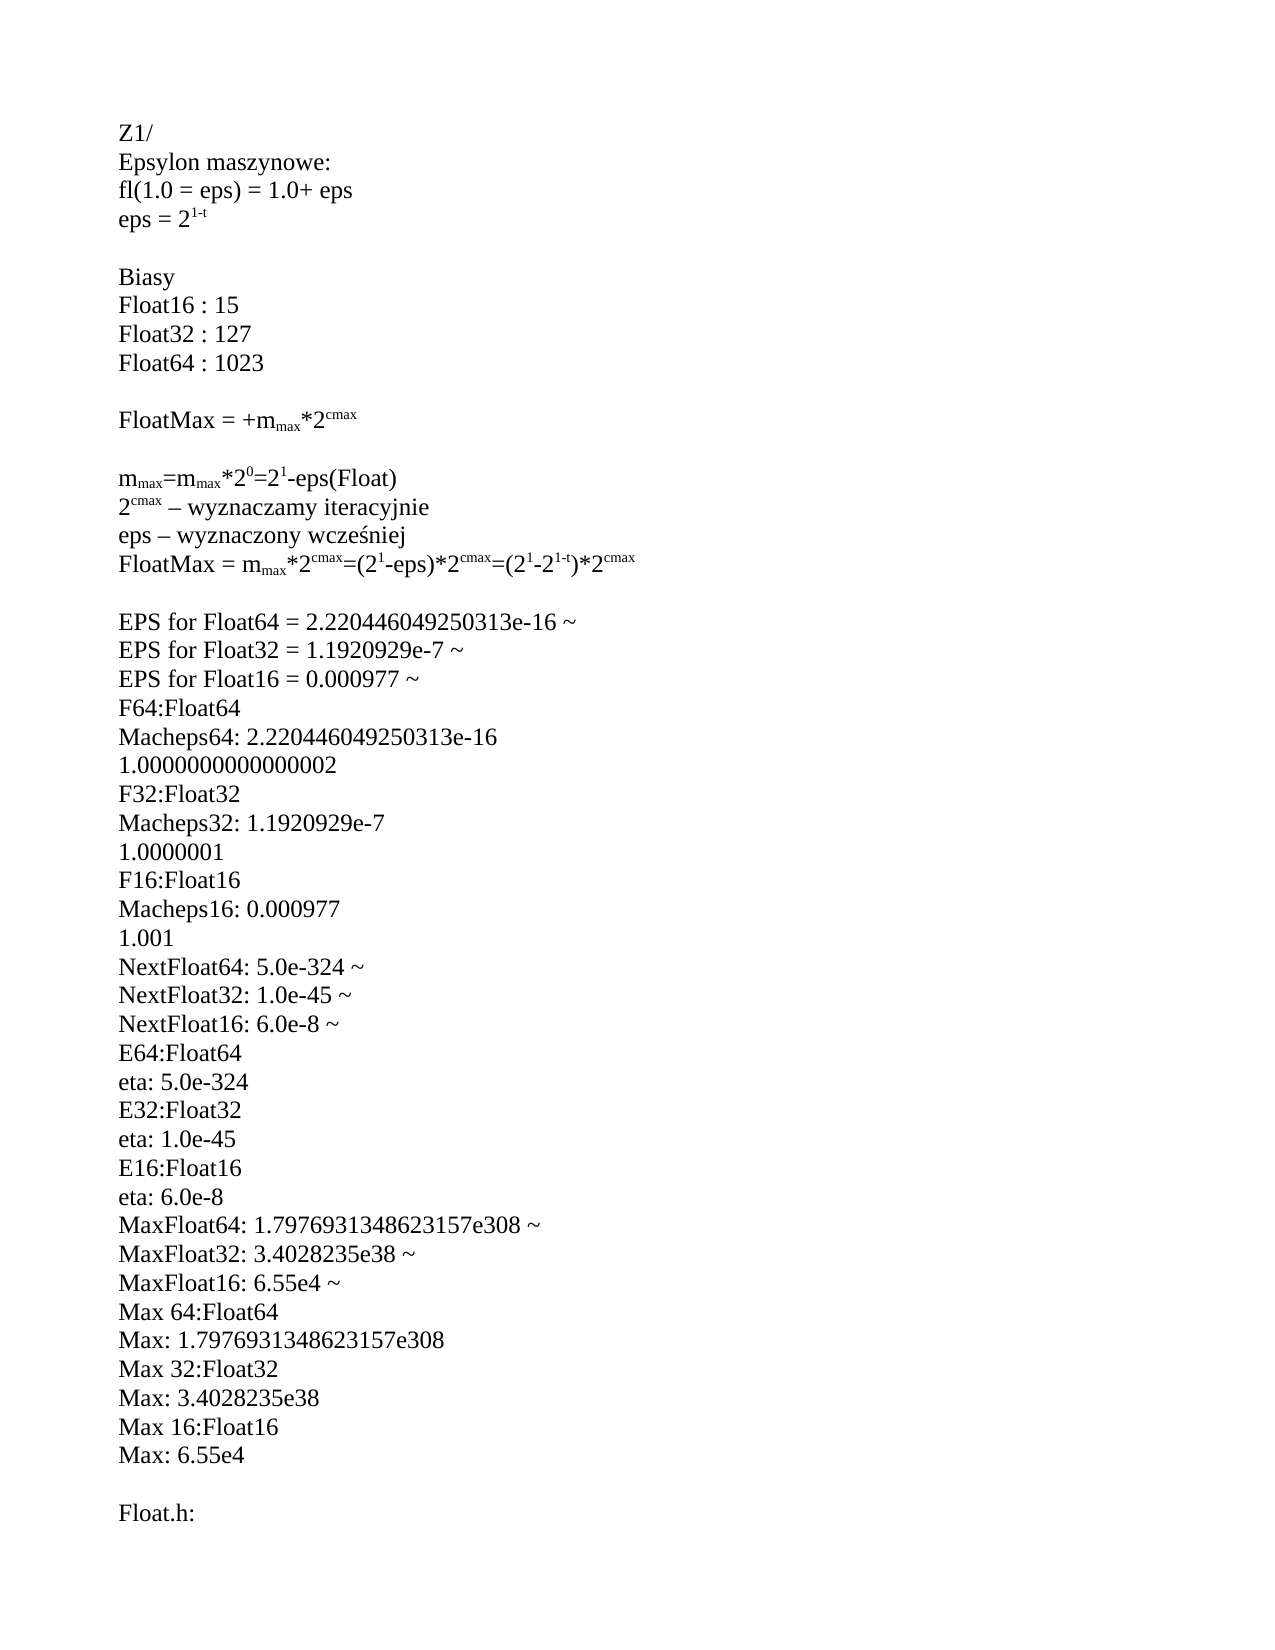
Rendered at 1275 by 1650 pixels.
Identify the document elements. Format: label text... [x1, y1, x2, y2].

text EPS for Float32 = 1.1920929e-7 ~ [118, 636, 1157, 664]
text FloatMax = mmax*2cmax=(21-eps)*2cmax=(21-21-t)*2cmax [118, 549, 1157, 578]
text Float.h: [118, 1498, 1157, 1527]
text MaxFloat64: 1.7976931348623157e308 ~ [118, 1211, 1157, 1239]
text Macheps16: 0.000977 [118, 894, 1157, 923]
text Float32 : 127 [118, 319, 1157, 348]
text eps = 21-t [118, 204, 1157, 233]
text mmax=mmax*20=21-eps(Float) [118, 463, 1157, 492]
text F64:Float64 [118, 693, 1157, 722]
text MaxFloat32: 3.4028235e38 ~ [118, 1239, 1157, 1268]
text Biasy [118, 262, 1157, 291]
text Z1/ [118, 118, 1157, 147]
text MaxFloat16: 6.55e4 ~ [118, 1268, 1157, 1297]
text Max: 6.55e4 [118, 1441, 1157, 1469]
text 1.0000000000000002 [118, 751, 1157, 779]
text Epsylon maszynowe: [118, 147, 1157, 176]
text NextFloat32: 1.0e-45 ~ [118, 981, 1157, 1009]
text E32:Float32 [118, 1096, 1157, 1124]
text Max: 1.7976931348623157e308 [118, 1326, 1157, 1354]
text Macheps64: 2.220446049250313e-16 [118, 722, 1157, 751]
text 2cmax – wyznaczamy iteracyjnie [118, 492, 1157, 521]
text 1.0000001 [118, 837, 1157, 866]
text E16:Float16 [118, 1153, 1157, 1182]
text eta: 6.0e-8 [118, 1182, 1157, 1211]
text EPS for Float16 = 0.000977 ~ [118, 664, 1157, 693]
text eps – wyznaczony wcześniej [118, 521, 1157, 549]
text F16:Float16 [118, 866, 1157, 894]
text Float16 : 15 [118, 291, 1157, 319]
text Max 16:Float16 [118, 1412, 1157, 1441]
text EPS for Float64 = 2.220446049250313e-16 ~ [118, 607, 1157, 636]
text E64:Float64 [118, 1038, 1157, 1067]
text NextFloat64: 5.0e-324 ~ [118, 952, 1157, 981]
text eta: 1.0e-45 [118, 1124, 1157, 1153]
text NextFloat16: 6.0e-8 ~ [118, 1009, 1157, 1038]
text Max 32:Float32 [118, 1354, 1157, 1383]
text Max: 3.4028235e38 [118, 1383, 1157, 1412]
text Float64 : 1023 [118, 348, 1157, 377]
text fl(1.0 = eps) = 1.0+ eps [118, 176, 1157, 204]
text 1.001 [118, 923, 1157, 952]
text FloatMax = +mmax*2cmax [118, 406, 1157, 434]
text Max 64:Float64 [118, 1297, 1157, 1326]
text Macheps32: 1.1920929e-7 [118, 808, 1157, 837]
text F32:Float32 [118, 779, 1157, 808]
text eta: 5.0e-324 [118, 1067, 1157, 1096]
